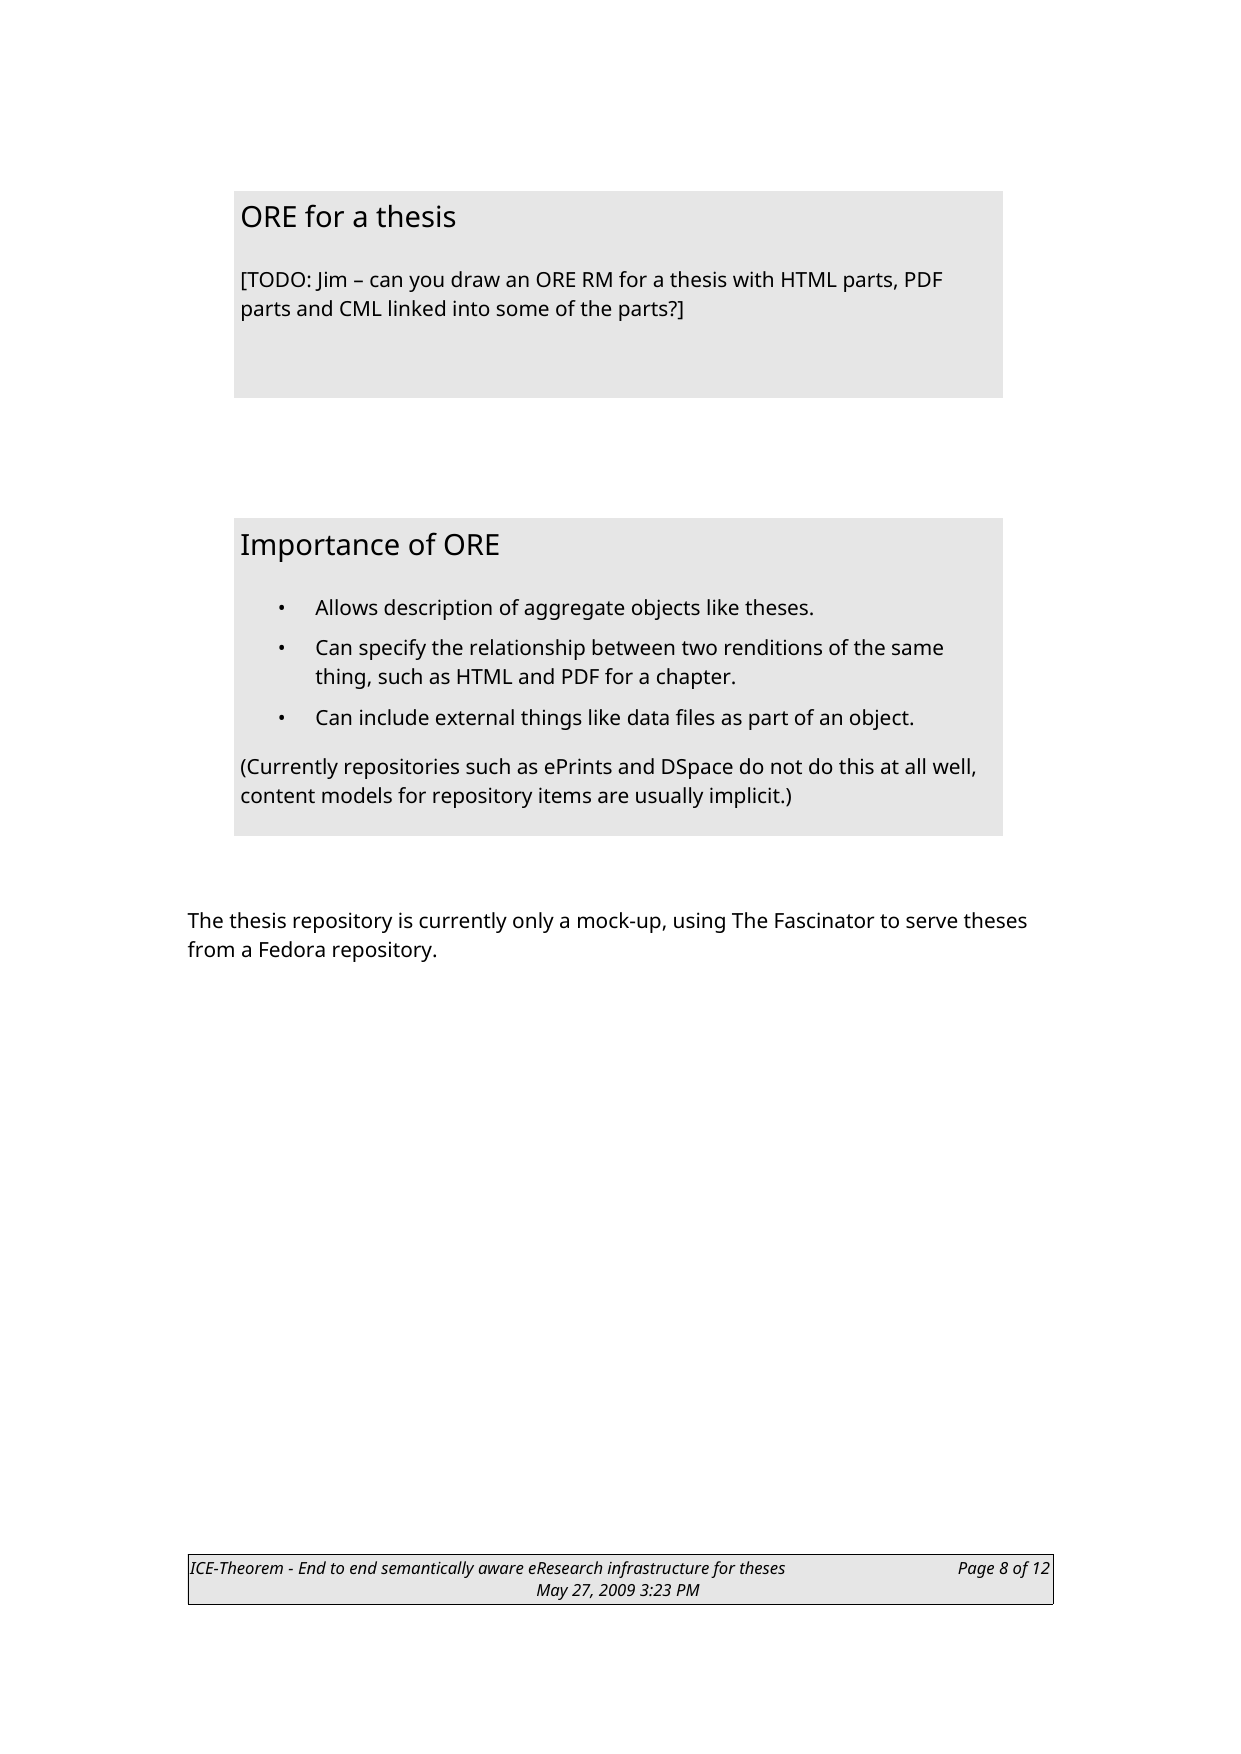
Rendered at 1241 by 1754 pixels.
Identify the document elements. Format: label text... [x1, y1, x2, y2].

table_header Importance of ORE Allows description of aggregate objects like theses. Can specify the relationship between two renditions of the same thing, such as HTML and PDF for a chapter. Can include external things like data files as part of an object. (Currently repositories such as ePrints and DSpace do not do this at all well, content models for repository items are usually implicit.) [234, 518, 1003, 836]
table_header ORE for a thesis [TODO: Jim – can you draw an ORE RM for a thesis with HTML parts, PDF parts and CML linked into some of the parts?] [234, 191, 1003, 398]
text The thesis repository is currently only a mock-up, using The Fascinator to serve theses from a Fedora repository. [187, 906, 1053, 963]
